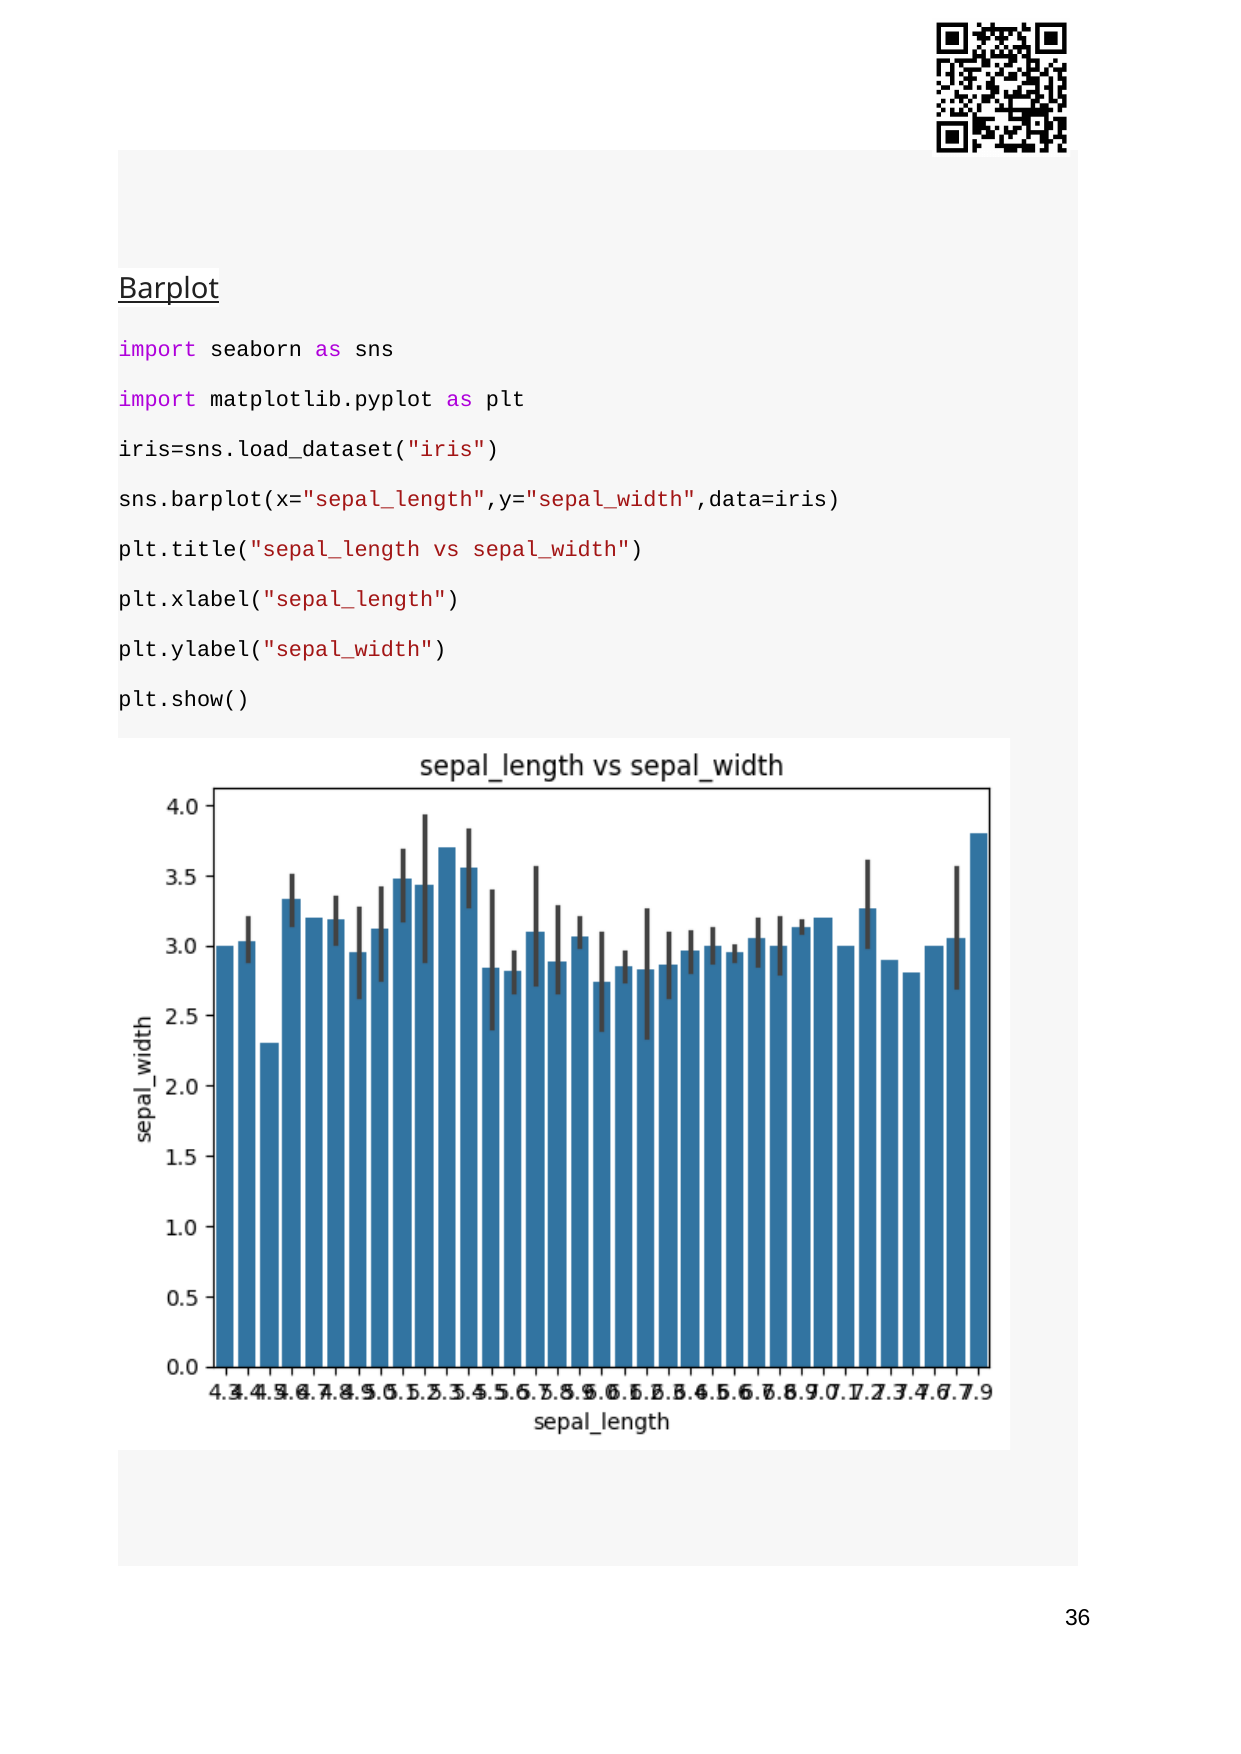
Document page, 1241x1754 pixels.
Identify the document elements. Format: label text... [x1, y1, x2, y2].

text plt.show() [118, 689, 1078, 713]
text sns.barplot(x="sepal_length",y="sepal_width",data=iris) [118, 488, 1078, 513]
text plt.title("sepal_length vs sepal_width") [118, 538, 1078, 563]
text import matplotlib.pyplot as plt [118, 388, 1078, 413]
text Barplot [118, 268, 1078, 307]
text iris=sns.load_dataset("iris") [118, 438, 1078, 463]
text plt.xlabel("sepal_length") [118, 588, 1078, 613]
text plt.ylabel("sepal_width") [118, 638, 1078, 663]
text import seaborn as sns [118, 338, 1078, 363]
